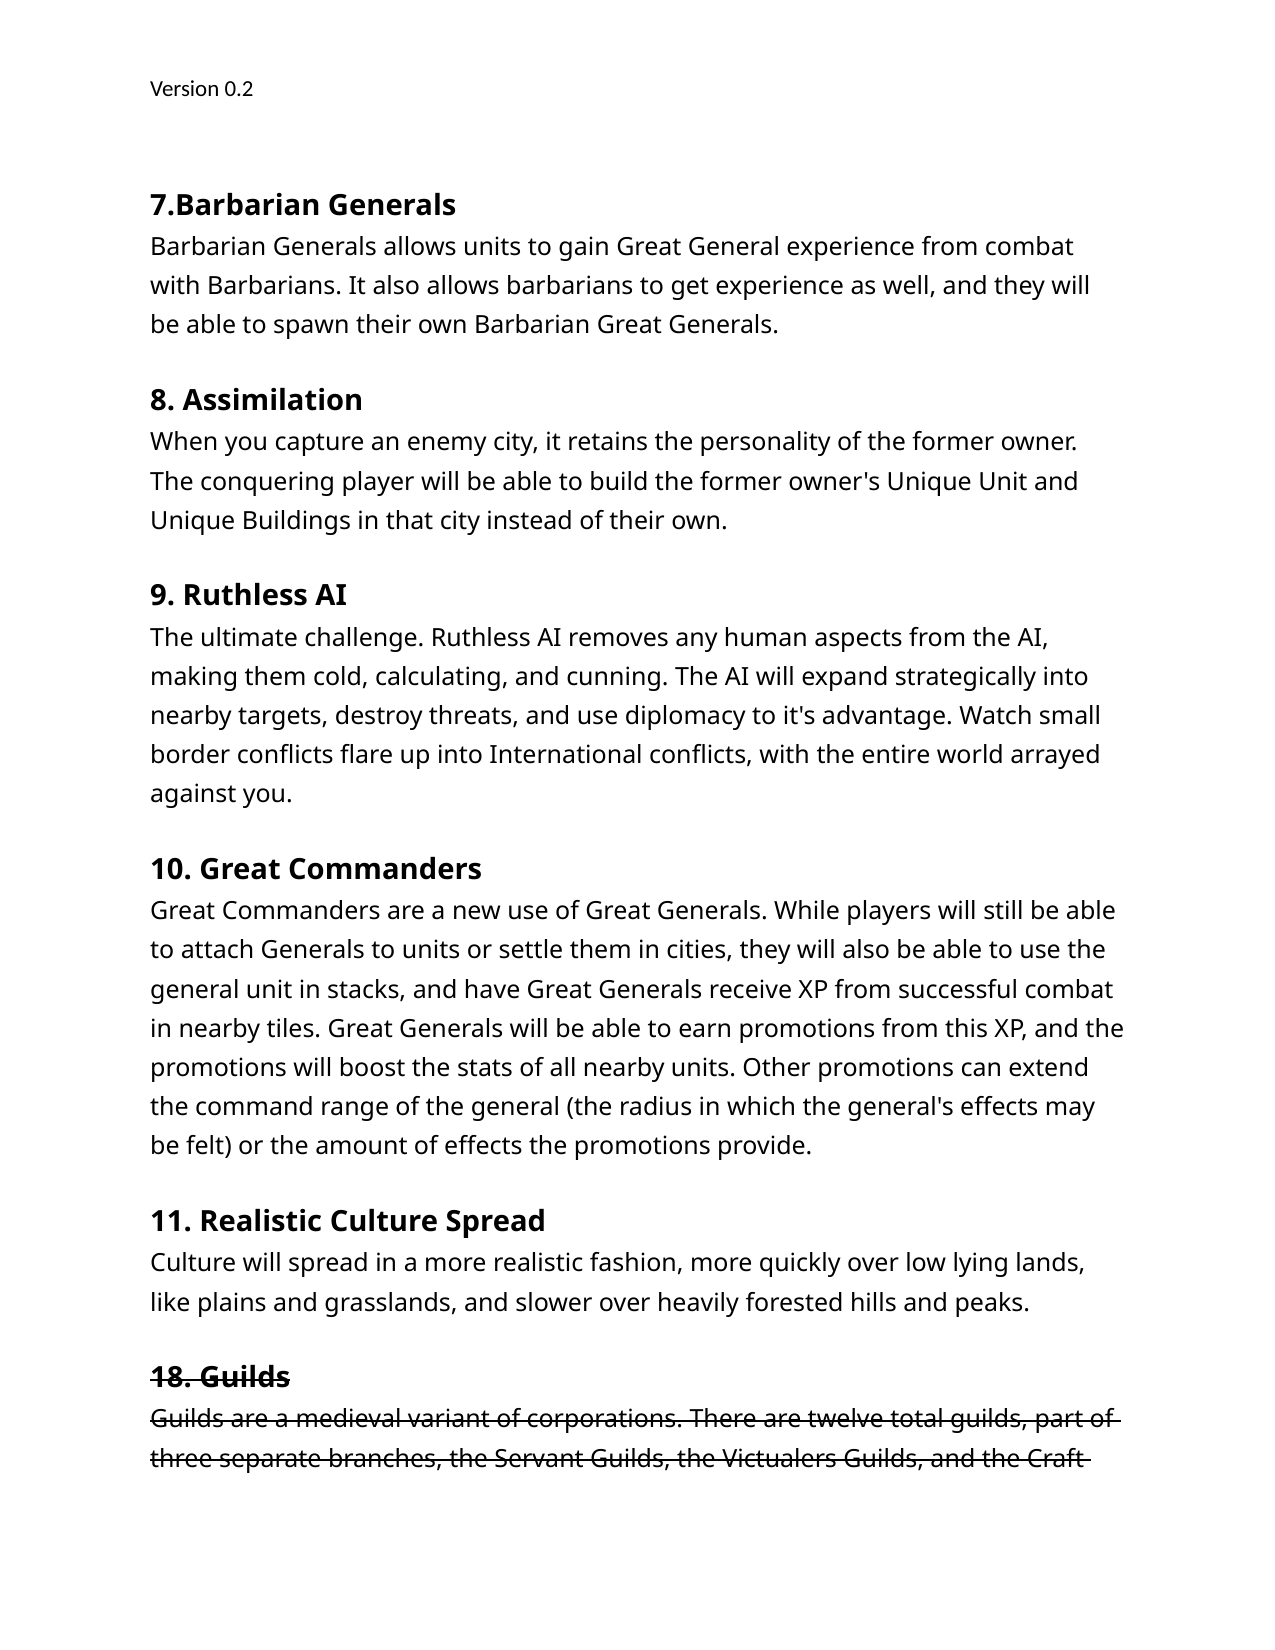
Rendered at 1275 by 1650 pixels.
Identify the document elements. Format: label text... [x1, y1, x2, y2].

text 7.Barbarian Generals Barbarian Generals allows units to gain Great General experience from combat with Barbarians. It also allows barbarians to get experience as well, and they will be able to spawn their own Barbarian Great Generals. 8. Assimilation When you capture an enemy city, it retains the personality of the former owner. The conquering player will be able to build the former owner's Unique Unit and Unique Buildings in that city instead of their own. 9. Ruthless AI The ultimate challenge. Ruthless AI removes any human aspects from the AI, making them cold, calculating, and cunning. The AI will expand strategically into nearby targets, destroy threats, and use diplomacy to it's advantage. Watch small border conflicts flare up into International conflicts, with the entire world arrayed against you. 10. Great Commanders Great Commanders are a new use of Great Generals. While players will still be able to attach Generals to units or settle them in cities, they will also be able to use the general unit in stacks, and have Great Generals receive XP from successful combat in nearby tiles. Great Generals will be able to earn promotions from this XP, and the promotions will boost the stats of all nearby units. Other promotions can extend the command range of the general (the radius in which the general's effects may be felt) or the amount of effects the promotions provide. 11. Realistic Culture Spread Culture will spread in a more realistic fashion, more quickly over low lying lands, like plains and grasslands, and slower over heavily forested hills and peaks. 18. Guilds Guilds are a medieval variant of corporations. There are twelve total guilds, part of three separate branches, the Servant Guilds, the Victualers Guilds, and the Craft [150, 150, 1125, 1474]
